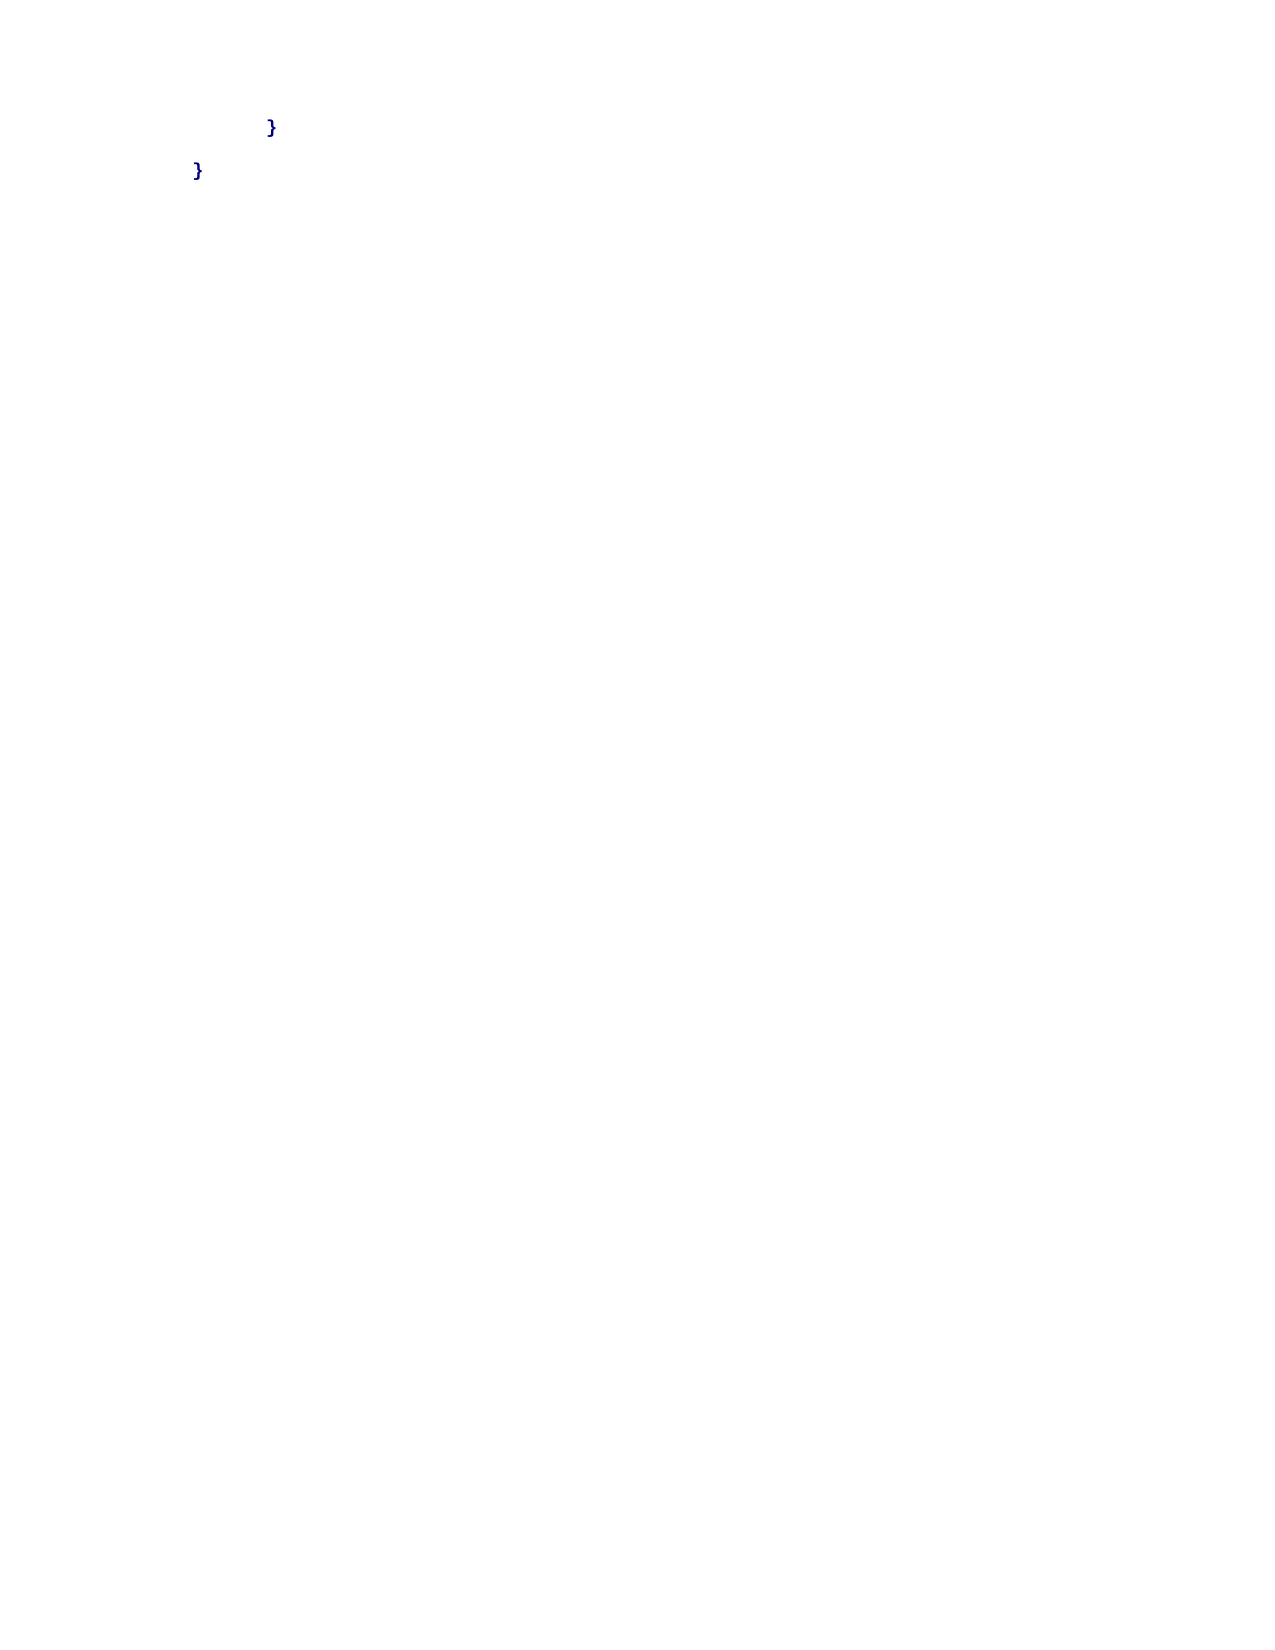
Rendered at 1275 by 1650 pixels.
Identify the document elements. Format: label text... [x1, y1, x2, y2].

text } [192, 161, 1157, 182]
text } [192, 118, 1157, 139]
